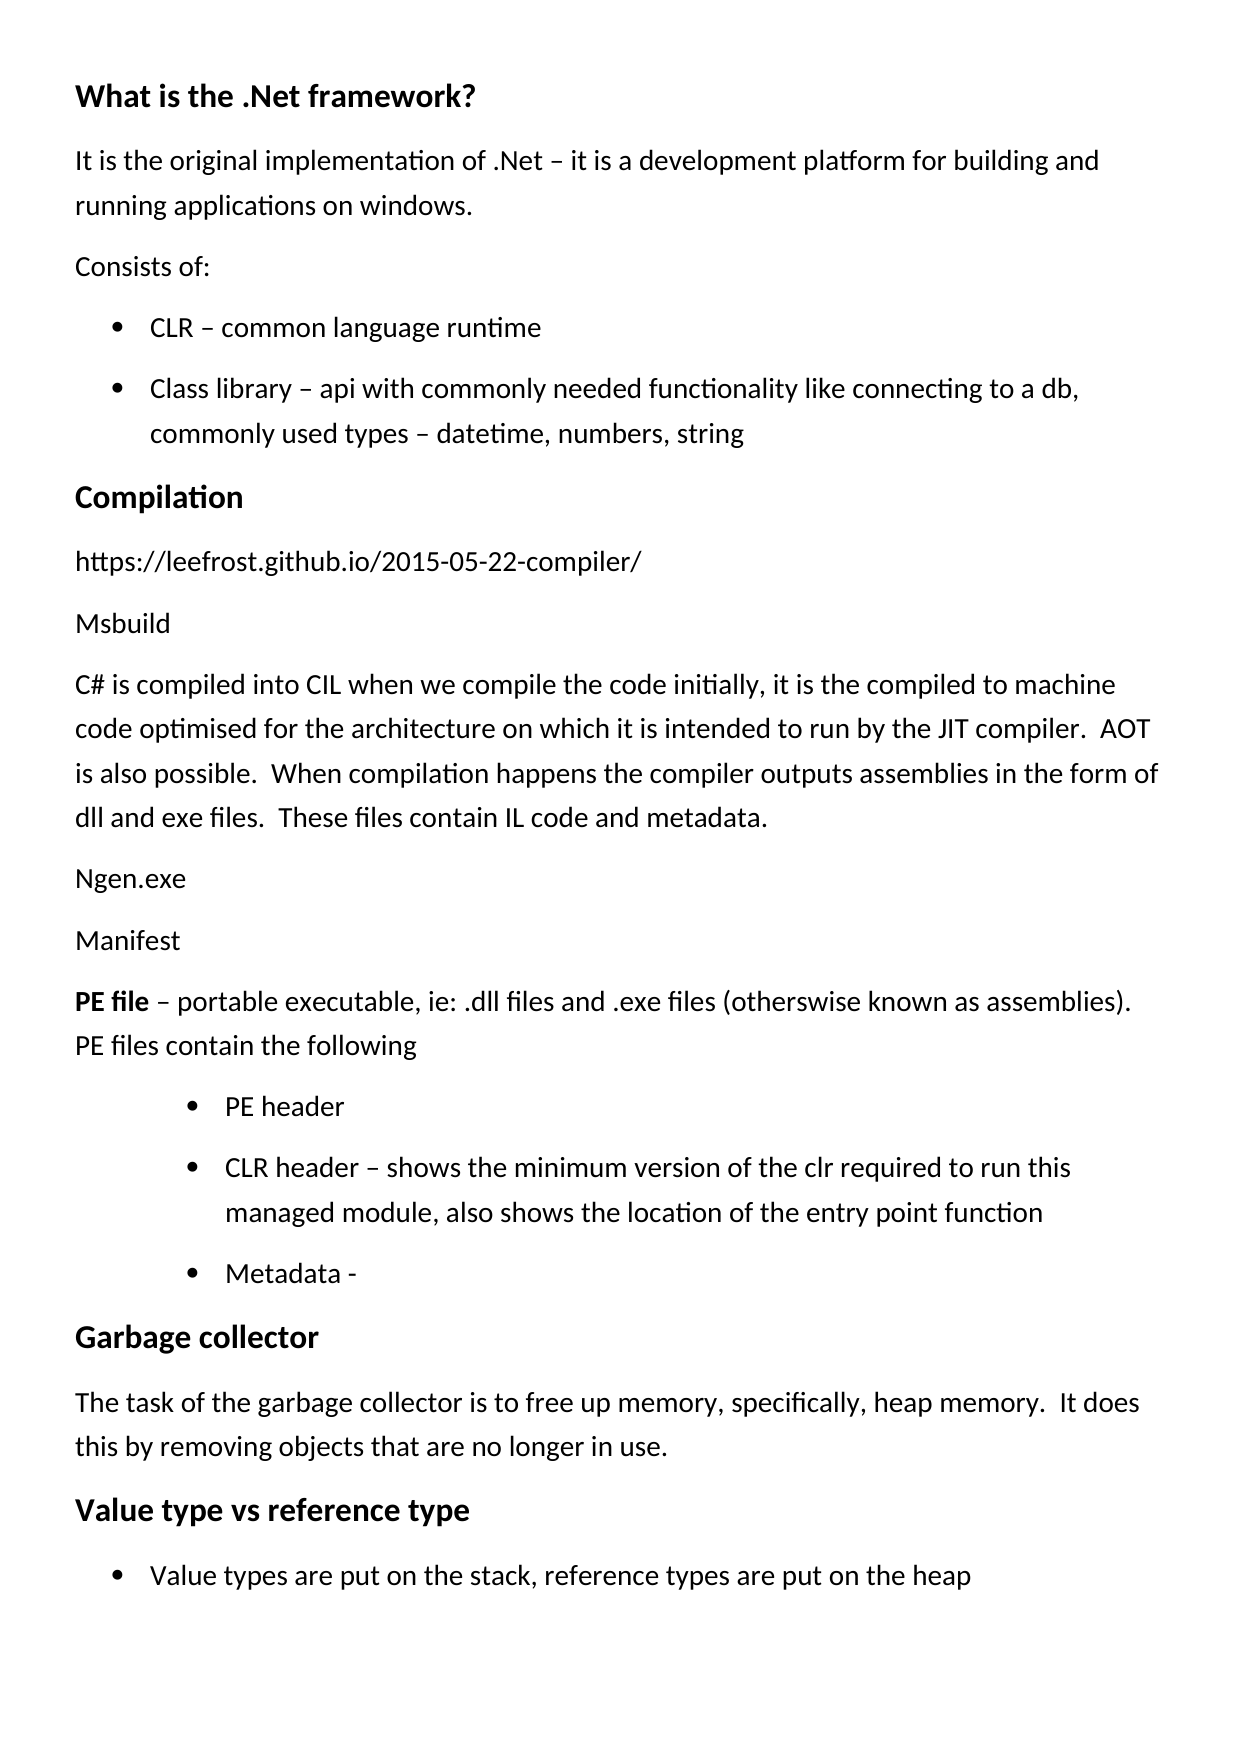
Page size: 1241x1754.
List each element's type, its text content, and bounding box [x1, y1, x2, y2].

list Value types are put on the stack, reference types are put on the heap [112, 1557, 1165, 1592]
text https://leefrost.github.io/2015-05-22-compiler/ [75, 543, 1165, 579]
text PE file – portable executable, ie: .dll files and .exe files (otherswise known as assemblies). PE files contain the following [75, 983, 1165, 1063]
text Manifest [75, 922, 1165, 957]
text What is the .Net framework? [75, 75, 1165, 116]
text The task of the garbage collector is to free up memory, specifically, heap memory. It does this by removing objects that are no longer in use. [75, 1384, 1165, 1464]
list Class library – api with commonly needed functionality like connecting to a db, commonly used types – datetime, numbers, string [112, 370, 1165, 451]
list Metadata - [187, 1255, 1165, 1291]
text C# is compiled into CIL when we compile the code initially, it is the compiled to machine code optimised for the architecture on which it is intended to run by the JIT compiler. AOT is also possible. When compilation happens the compiler outputs assemblies in the form of dll and exe files. These files contain IL code and metadata. [75, 666, 1165, 835]
list PE header [187, 1088, 1165, 1124]
text It is the original implementation of .Net – it is a development platform for building and running applications on windows. [75, 142, 1165, 223]
text Msbuild [75, 605, 1165, 640]
text Value type vs reference type [75, 1489, 1165, 1530]
text Garbage collector [75, 1316, 1165, 1357]
text Ngen.exe [75, 860, 1165, 896]
text Compilation [75, 476, 1165, 517]
text Consists of: [75, 248, 1165, 284]
list CLR – common language runtime [112, 309, 1165, 345]
list CLR header – shows the minimum version of the clr required to run this managed module, also shows the location of the entry point function [187, 1149, 1165, 1229]
